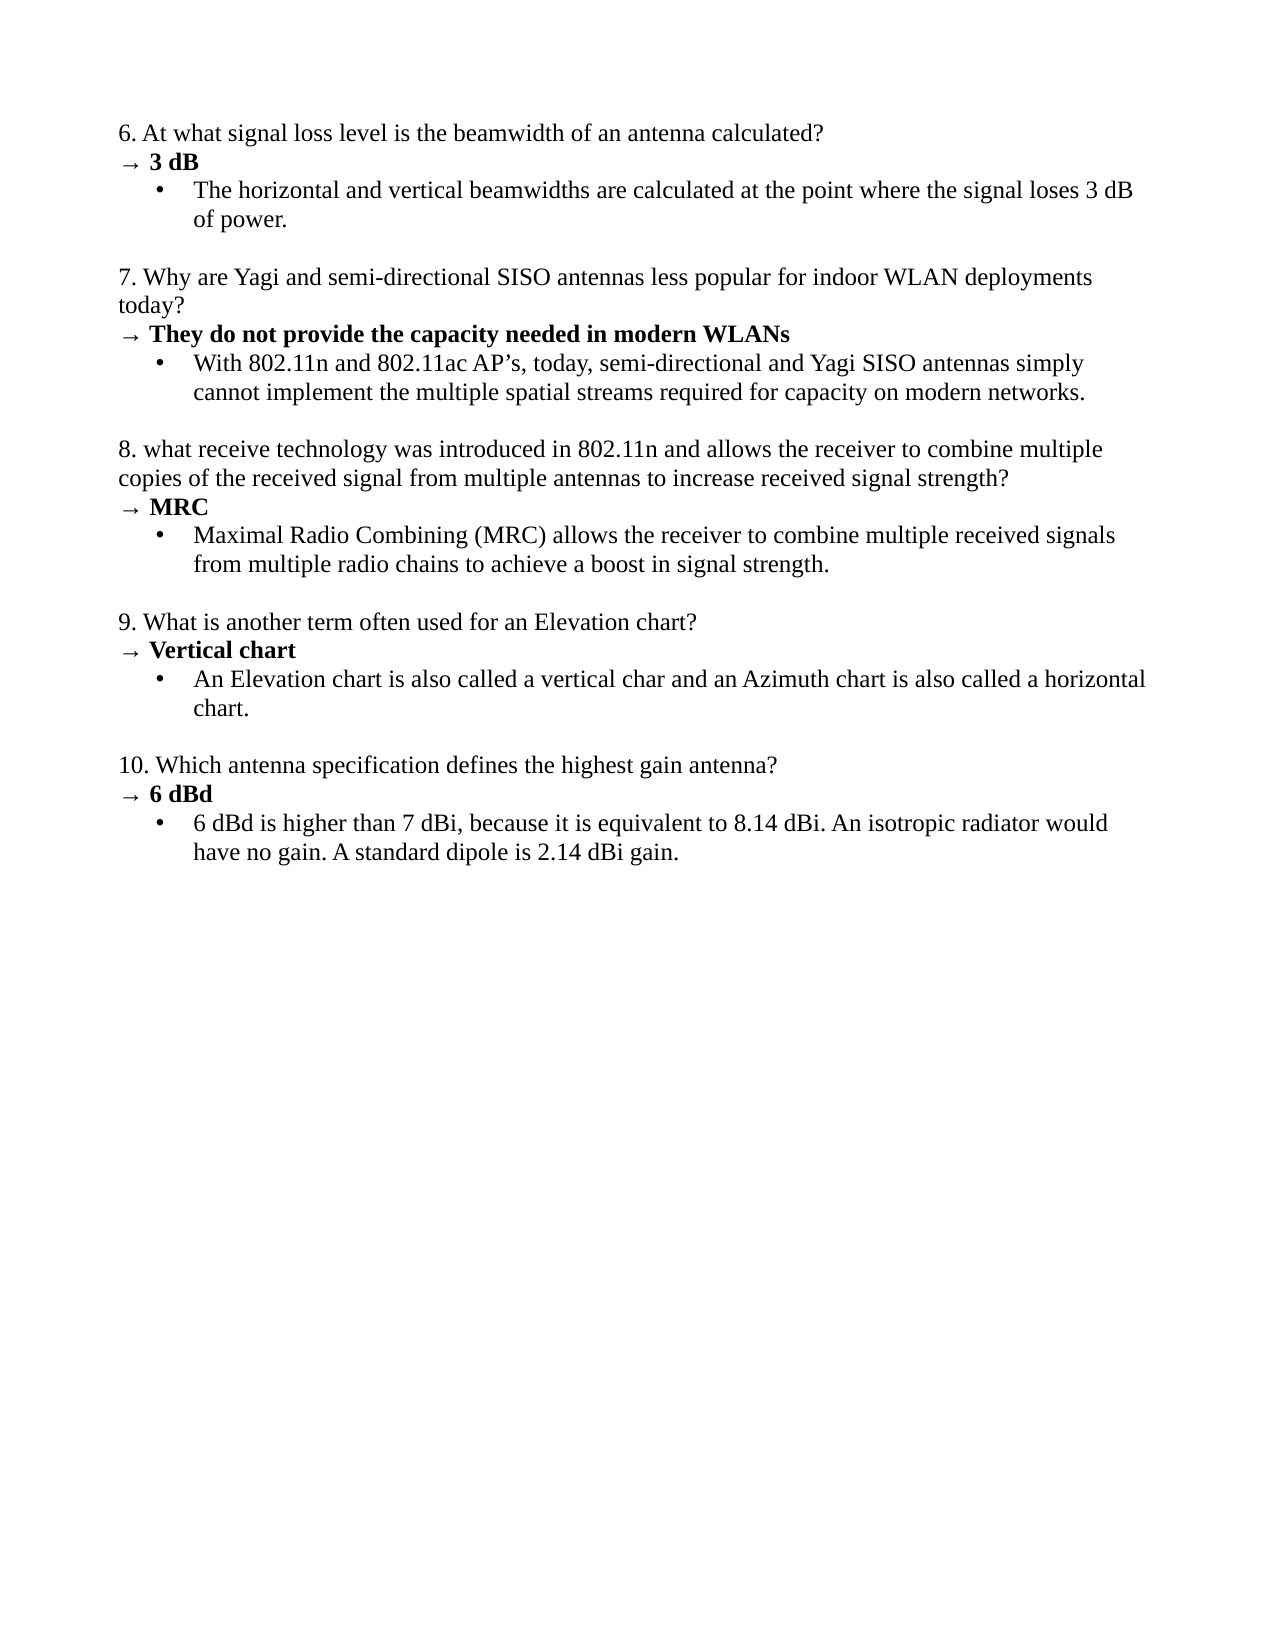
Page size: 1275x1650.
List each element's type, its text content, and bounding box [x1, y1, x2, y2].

text 6. At what signal loss level is the beamwidth of an antenna calculated? [118, 118, 1157, 147]
text → 6 dBd [118, 779, 1157, 808]
text 8. what receive technology was introduced in 802.11n and allows the receiver to combine multiple copies of the received signal from multiple antennas to increase received signal strength? [118, 434, 1157, 492]
text 10. Which antenna specification defines the highest gain antenna? [118, 751, 1157, 779]
text → MRC [118, 492, 1157, 521]
list 6 dBd is higher than 7 dBi, because it is equivalent to 8.14 dBi. An isotropic radiator would have no gain. A standard dipole is 2.14 dBi gain. [156, 808, 1157, 866]
list With 802.11n and 802.11ac AP’s, today, semi-directional and Yagi SISO antennas simply cannot implement the multiple spatial streams required for capacity on modern networks. [156, 348, 1157, 406]
text → They do not provide the capacity needed in modern WLANs [118, 319, 1157, 348]
text 7. Why are Yagi and semi-directional SISO antennas less popular for indoor WLAN deployments today? [118, 262, 1157, 319]
list The horizontal and vertical beamwidths are calculated at the point where the signal loses 3 dB of power. [156, 176, 1157, 233]
text 9. What is another term often used for an Elevation chart? [118, 607, 1157, 636]
text → Vertical chart [118, 636, 1157, 664]
list An Elevation chart is also called a vertical char and an Azimuth chart is also called a horizontal chart. [156, 664, 1157, 722]
list Maximal Radio Combining (MRC) allows the receiver to combine multiple received signals from multiple radio chains to achieve a boost in signal strength. [156, 521, 1157, 578]
text → 3 dB [118, 147, 1157, 176]
